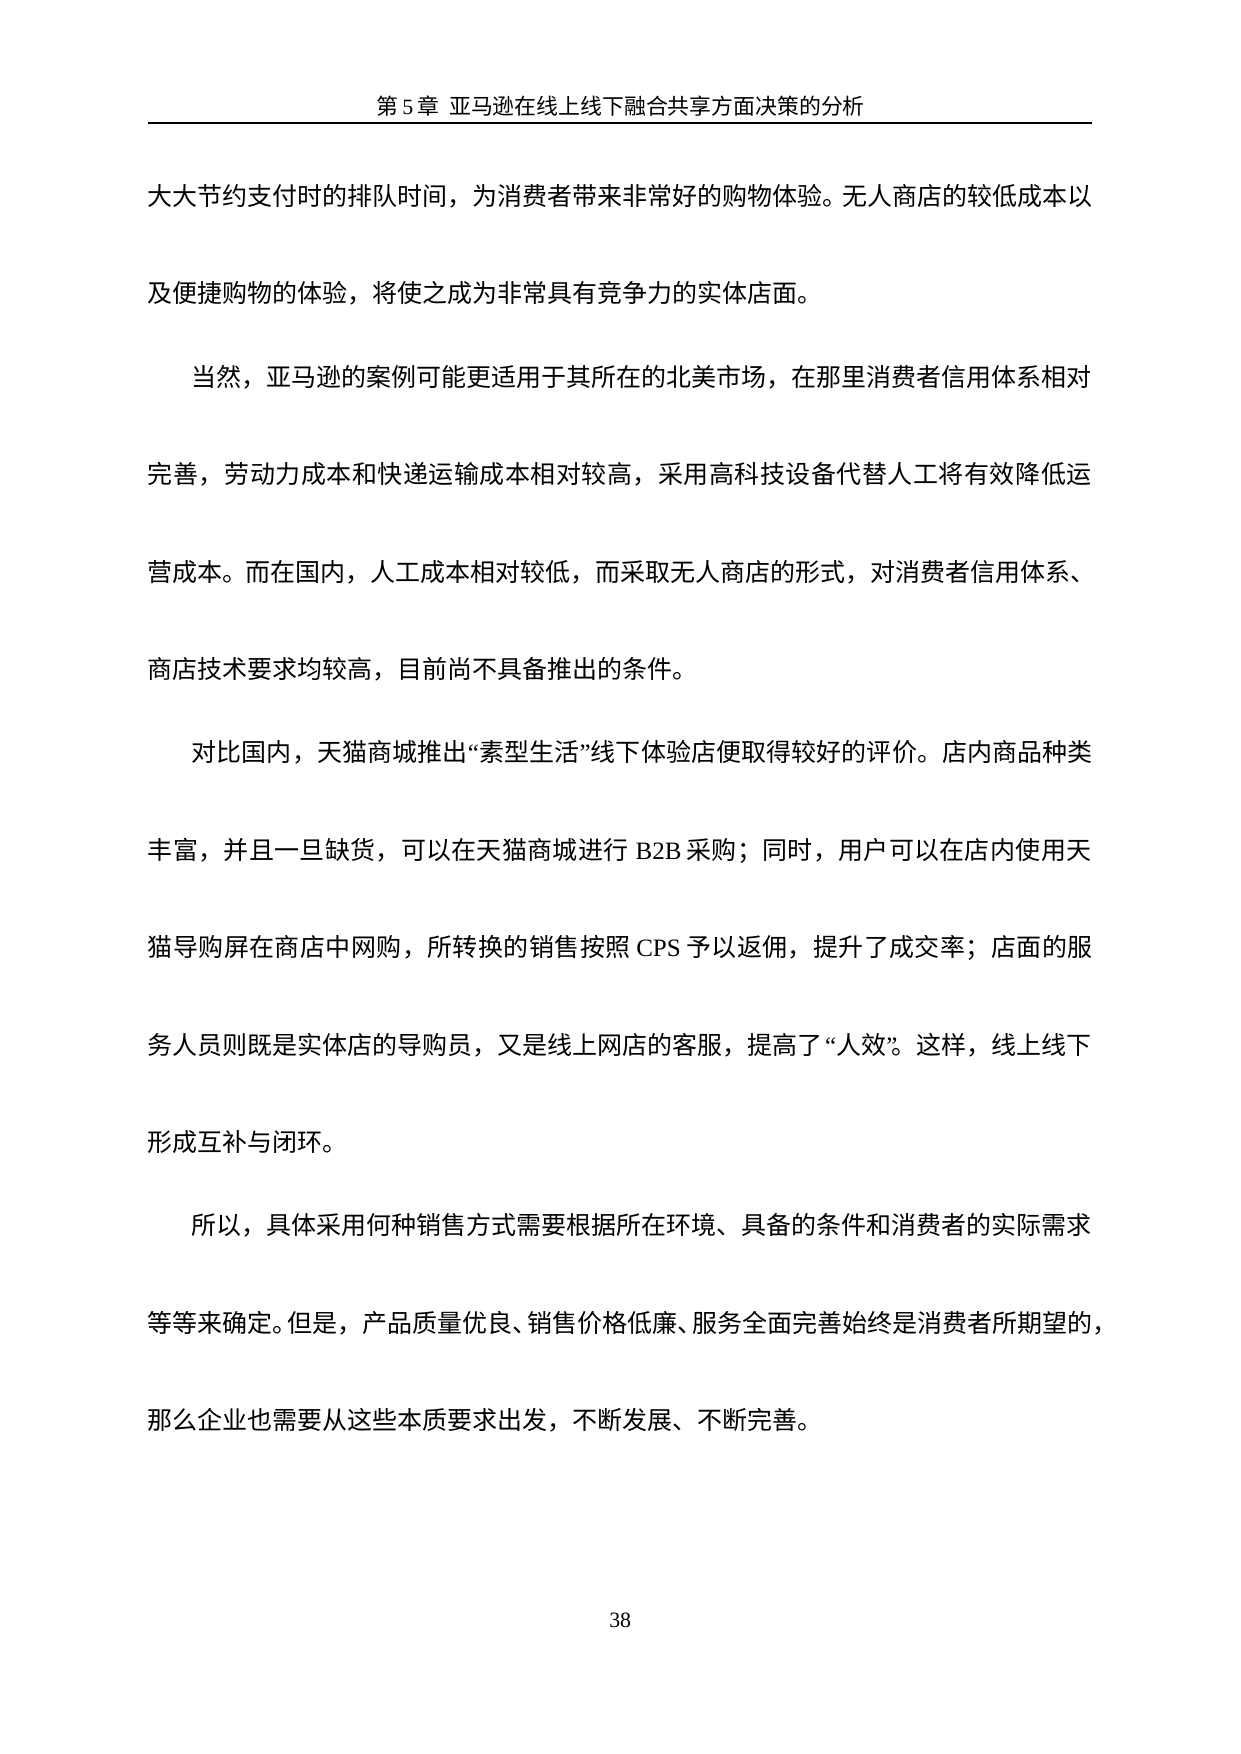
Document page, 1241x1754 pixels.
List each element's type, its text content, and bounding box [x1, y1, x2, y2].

text 所以，具体采用何种销售方式需要根据所在环境、具备的条件和消费者的实际需求等等来确定。但是，产品质量优良、销售价格低廉、服务全面完善始终是消费者所期望的，那么企业也需要从这些本质要求出发，不断发展、不断完善。 [148, 1191, 1092, 1451]
text 对比国内，天猫商城推出“素型生活”线下体验店便取得较好的评价。店内商品种类丰富，并且一旦缺货，可以在天猫商城进行B2B采购；同时，用户可以在店内使用天猫导购屏在商店中网购，所转换的销售按照CPS予以返佣，提升了成交率；店面的服务人员则既是实体店的导购员，又是线上网店的客服，提高了“人效”。这样，线上线下形成互补与闭环。 [148, 718, 1092, 1173]
text 大大节约支付时的排队时间，为消费者带来非常好的购物体验。无人商店的较低成本以及便捷购物的体验，将使之成为非常具有竞争力的实体店面。 [148, 162, 1092, 324]
text 当然，亚马逊的案例可能更适用于其所在的北美市场，在那里消费者信用体系相对完善，劳动力成本和快递运输成本相对较高，采用高科技设备代替人工将有效降低运营成本。而在国内，人工成本相对较低，而采取无人商店的形式，对消费者信用体系、商店技术要求均较高，目前尚不具备推出的条件。 [148, 343, 1092, 700]
